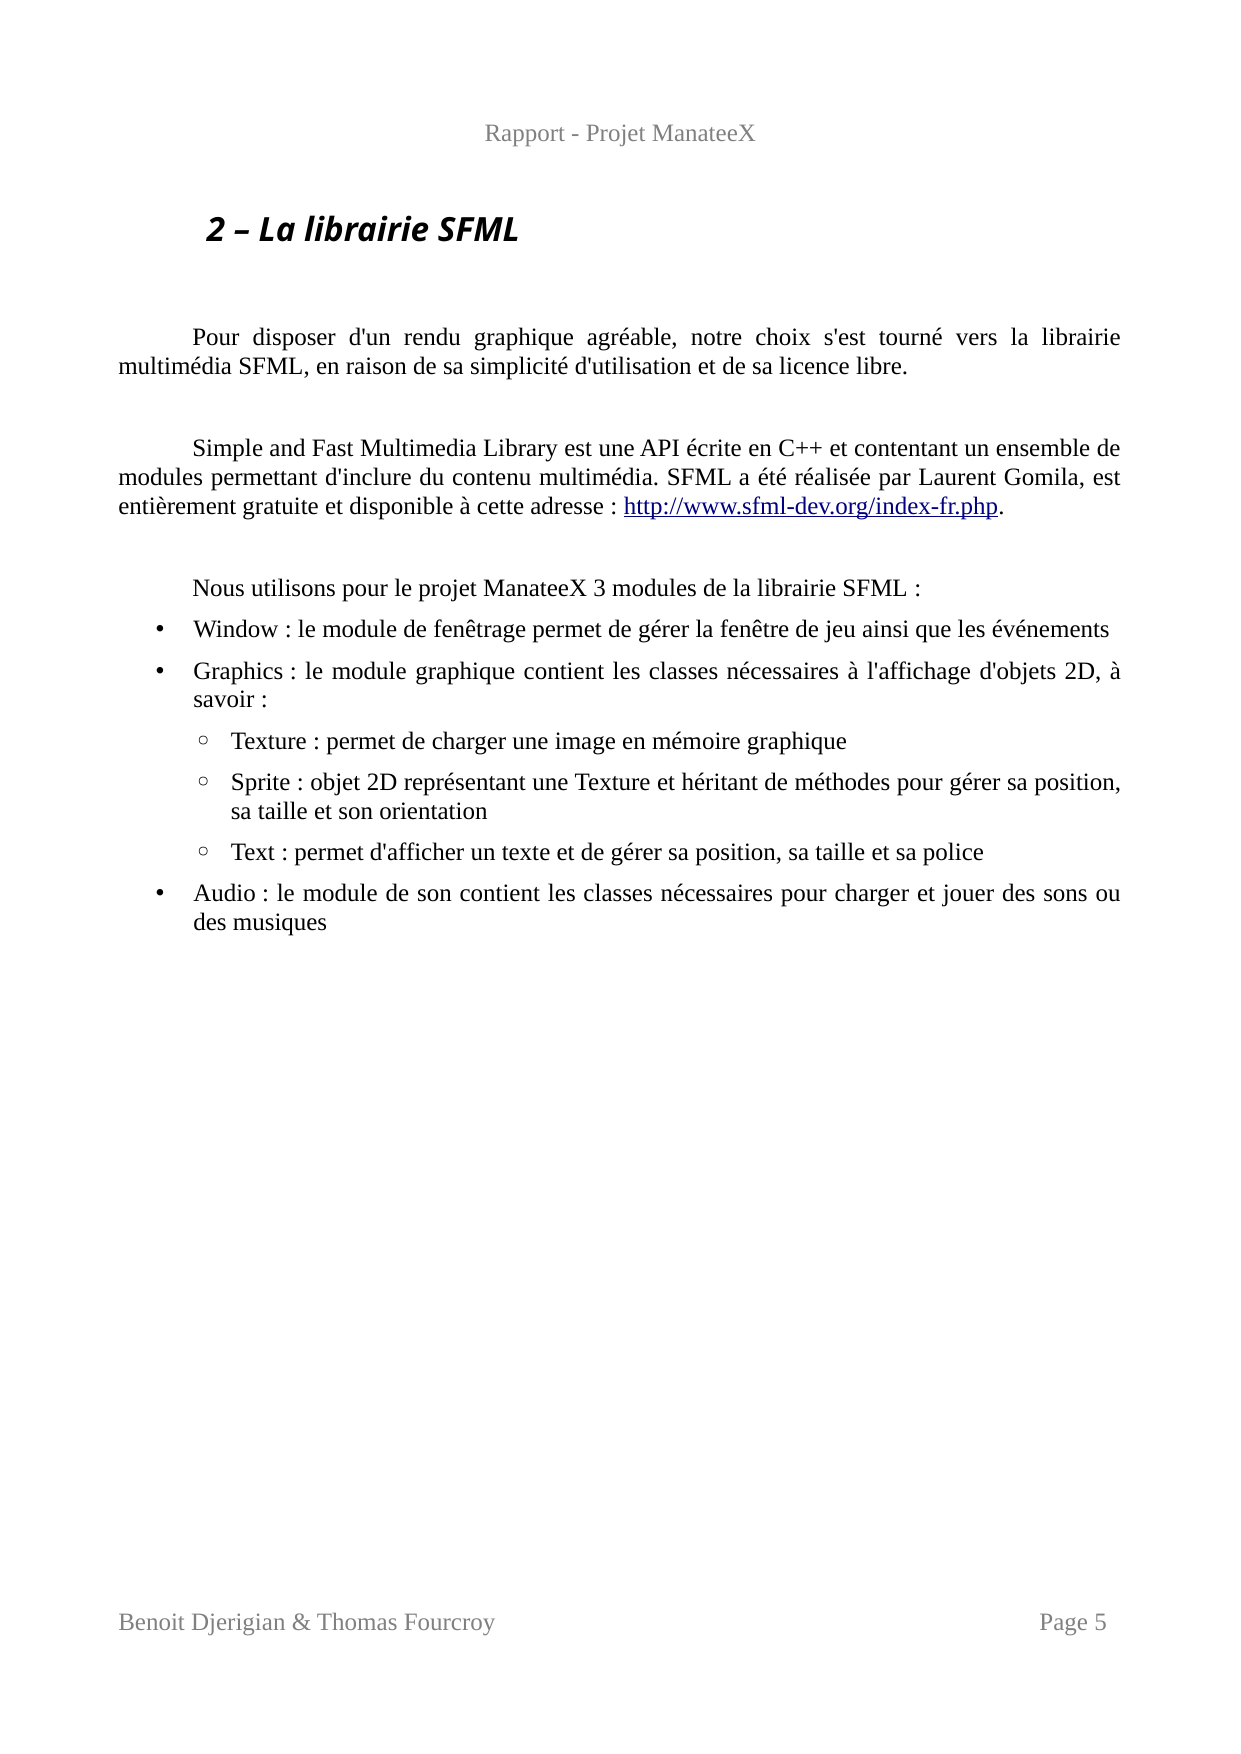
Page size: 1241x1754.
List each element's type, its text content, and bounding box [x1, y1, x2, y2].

subtitle 2 – La librairie SFML [177, 206, 1122, 251]
list Audio : le module de son contient les classes nécessaires pour charger et jouer des sons ou des musiques [156, 878, 1122, 936]
list Sprite : objet 2D représentant une Texture et héritant de méthodes pour gérer sa position, sa taille et son orientation [193, 767, 1122, 824]
list Texture : permet de charger une image en mémoire graphique [193, 726, 1122, 754]
text Pour disposer d'un rendu graphique agréable, notre choix s'est tourné vers la librairie multimédia SFML, en raison de sa simplicité d'utilisation et de sa licence libre. [118, 322, 1122, 379]
text Simple and Fast Multimedia Library est une API écrite en C++ et contentant un ensemble de modules permettant d'inclure du contenu multimédia. SFML a été réalisée par Laurent Gomila, est entièrement gratuite et disponible à cette adresse : http://www.sfml-dev.org/index-fr.php. [118, 433, 1122, 519]
text Nous utilisons pour le projet ManateeX 3 modules de la librairie SFML : [118, 573, 1122, 602]
list Text : permet d'afficher un texte et de gérer sa position, sa taille et sa police [193, 837, 1122, 866]
list Graphics : le module graphique contient les classes nécessaires à l'affichage d'objets 2D, à savoir : [156, 656, 1122, 713]
list Window : le module de fenêtrage permet de gérer la fenêtre de jeu ainsi que les événements [156, 614, 1122, 643]
